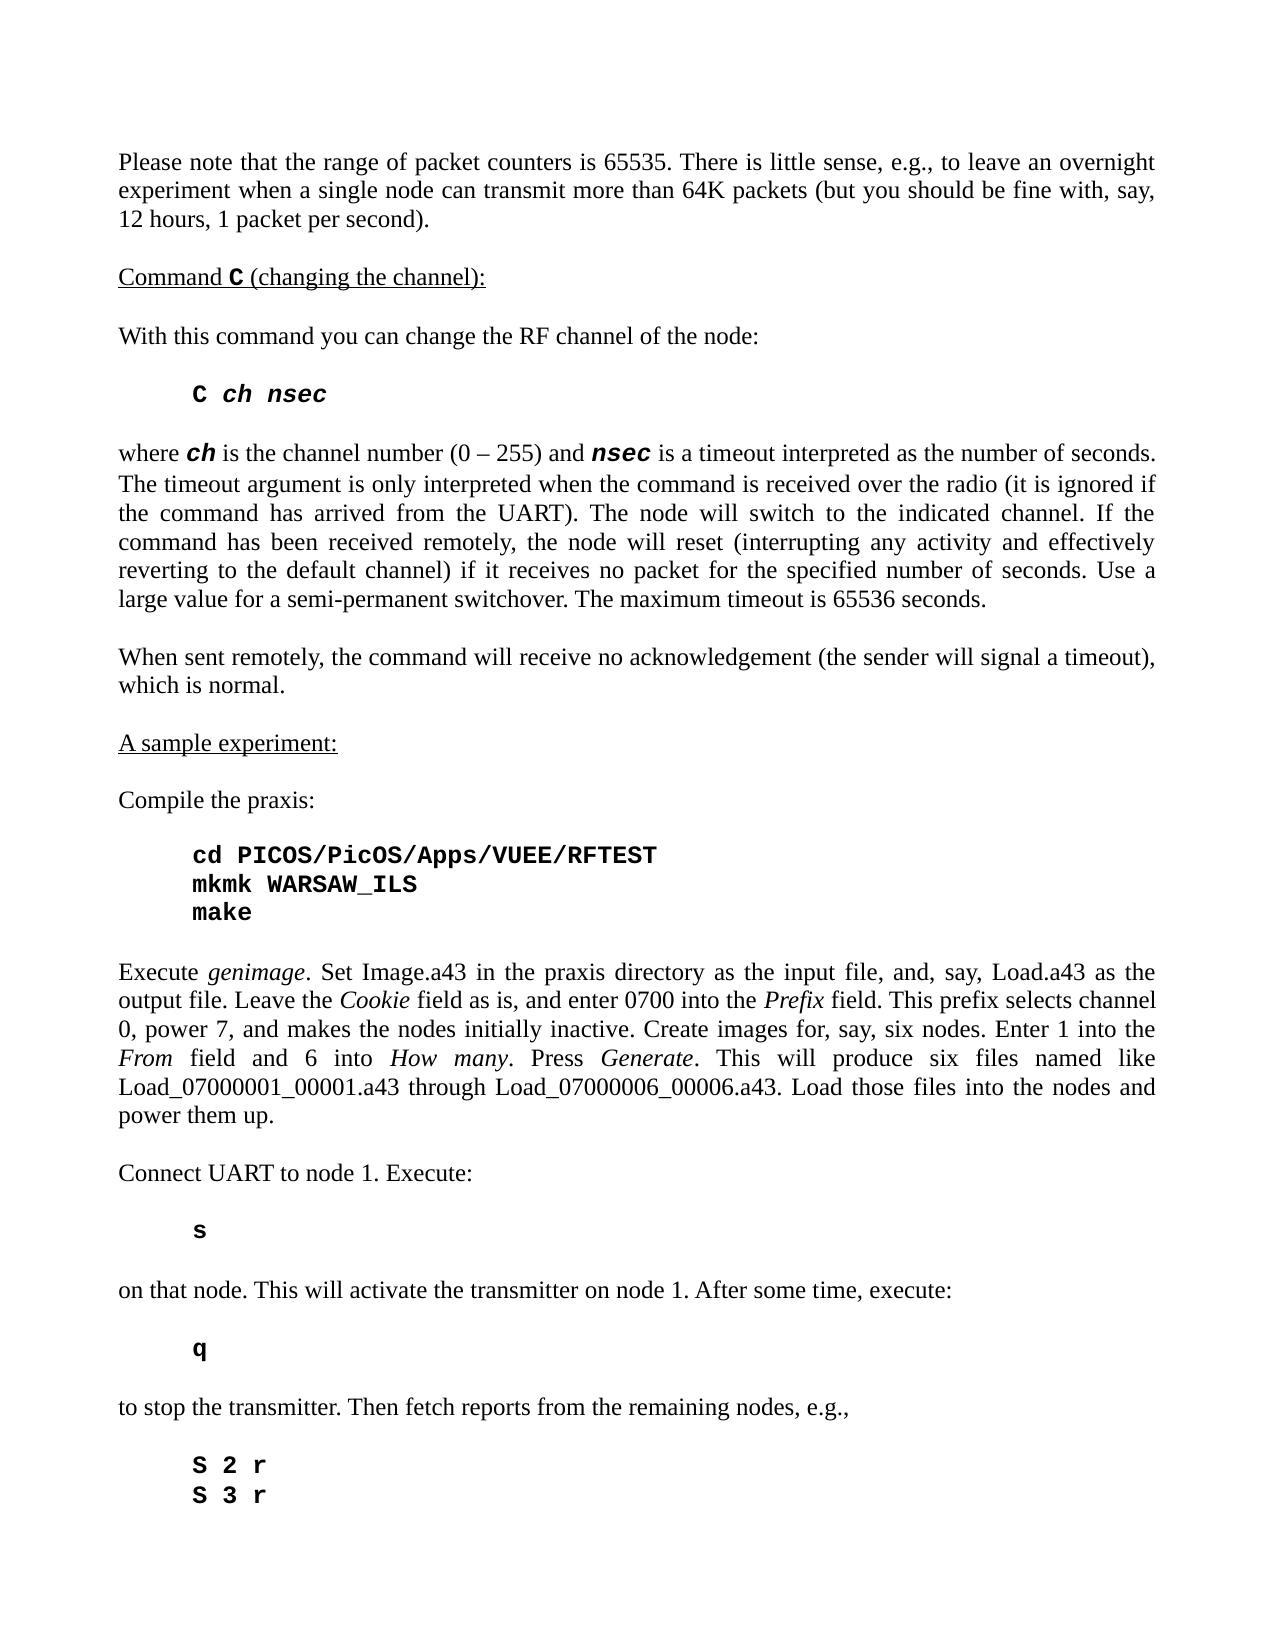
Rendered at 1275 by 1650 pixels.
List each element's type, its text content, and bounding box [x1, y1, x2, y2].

text cd PICOS/PicOS/Apps/VUEE/RFTEST [118, 843, 1157, 871]
text q [118, 1333, 1157, 1363]
text When sent remotely, the command will receive no acknowledgement (the sender will signal a timeout), which is normal. [118, 642, 1157, 699]
text C ch nsec [118, 379, 1157, 410]
text where ch is the channel number (0 – 255) and nsec is a timeout interpreted as the number of seconds. The timeout argument is only interpreted when the command is received over the radio (it is ignored if the command has arrived from the UART). The node will switch to the indicated channel. If the command has been received remotely, the node will reset (interrupting any activity and effectively reverting to the default channel) if it receives no packet for the specified number of seconds. Use a large value for a semi-permanent switchover. The maximum timeout is 65536 seconds. [118, 438, 1157, 613]
text With this command you can change the RF channel of the node: [118, 321, 1157, 350]
text S 2 r [118, 1450, 1157, 1481]
text A sample experiment: [118, 728, 1157, 757]
text Compile the praxis: [118, 786, 1157, 814]
text Please note that the range of packet counters is 65535. There is little sense, e.g., to leave an overnight experiment when a single node can transmit more than 64K packets (but you should be fine with, say, 12 hours, 1 packet per second). [118, 147, 1157, 233]
text to stop the transmitter. Then fetch reports from the remaining nodes, e.g., [118, 1392, 1157, 1421]
text S 3 r [118, 1481, 1157, 1511]
text mkmk WARSAW_ILS [118, 871, 1157, 900]
text Command C (changing the channel): [118, 262, 1157, 293]
text Connect UART to node 1. Execute: [118, 1158, 1157, 1187]
text Execute genimage. Set Image.a43 in the praxis directory as the input file, and, say, Load.a43 as the output file. Leave the Cookie field as is, and enter 0700 into the Prefix field. This prefix selects channel 0, power 7, and makes the nodes initially inactive. Create images for, say, six nodes. Enter 1 into the From field and 6 into How many. Press Generate. This will produce six files named like Load_07000001_00001.a43 through Load_07000006_00006.a43. Load those files into the nodes and power them up. [118, 957, 1157, 1129]
text make [118, 900, 1157, 928]
text on that node. This will activate the transmitter on node 1. After some time, execute: [118, 1275, 1157, 1304]
text s [118, 1216, 1157, 1246]
